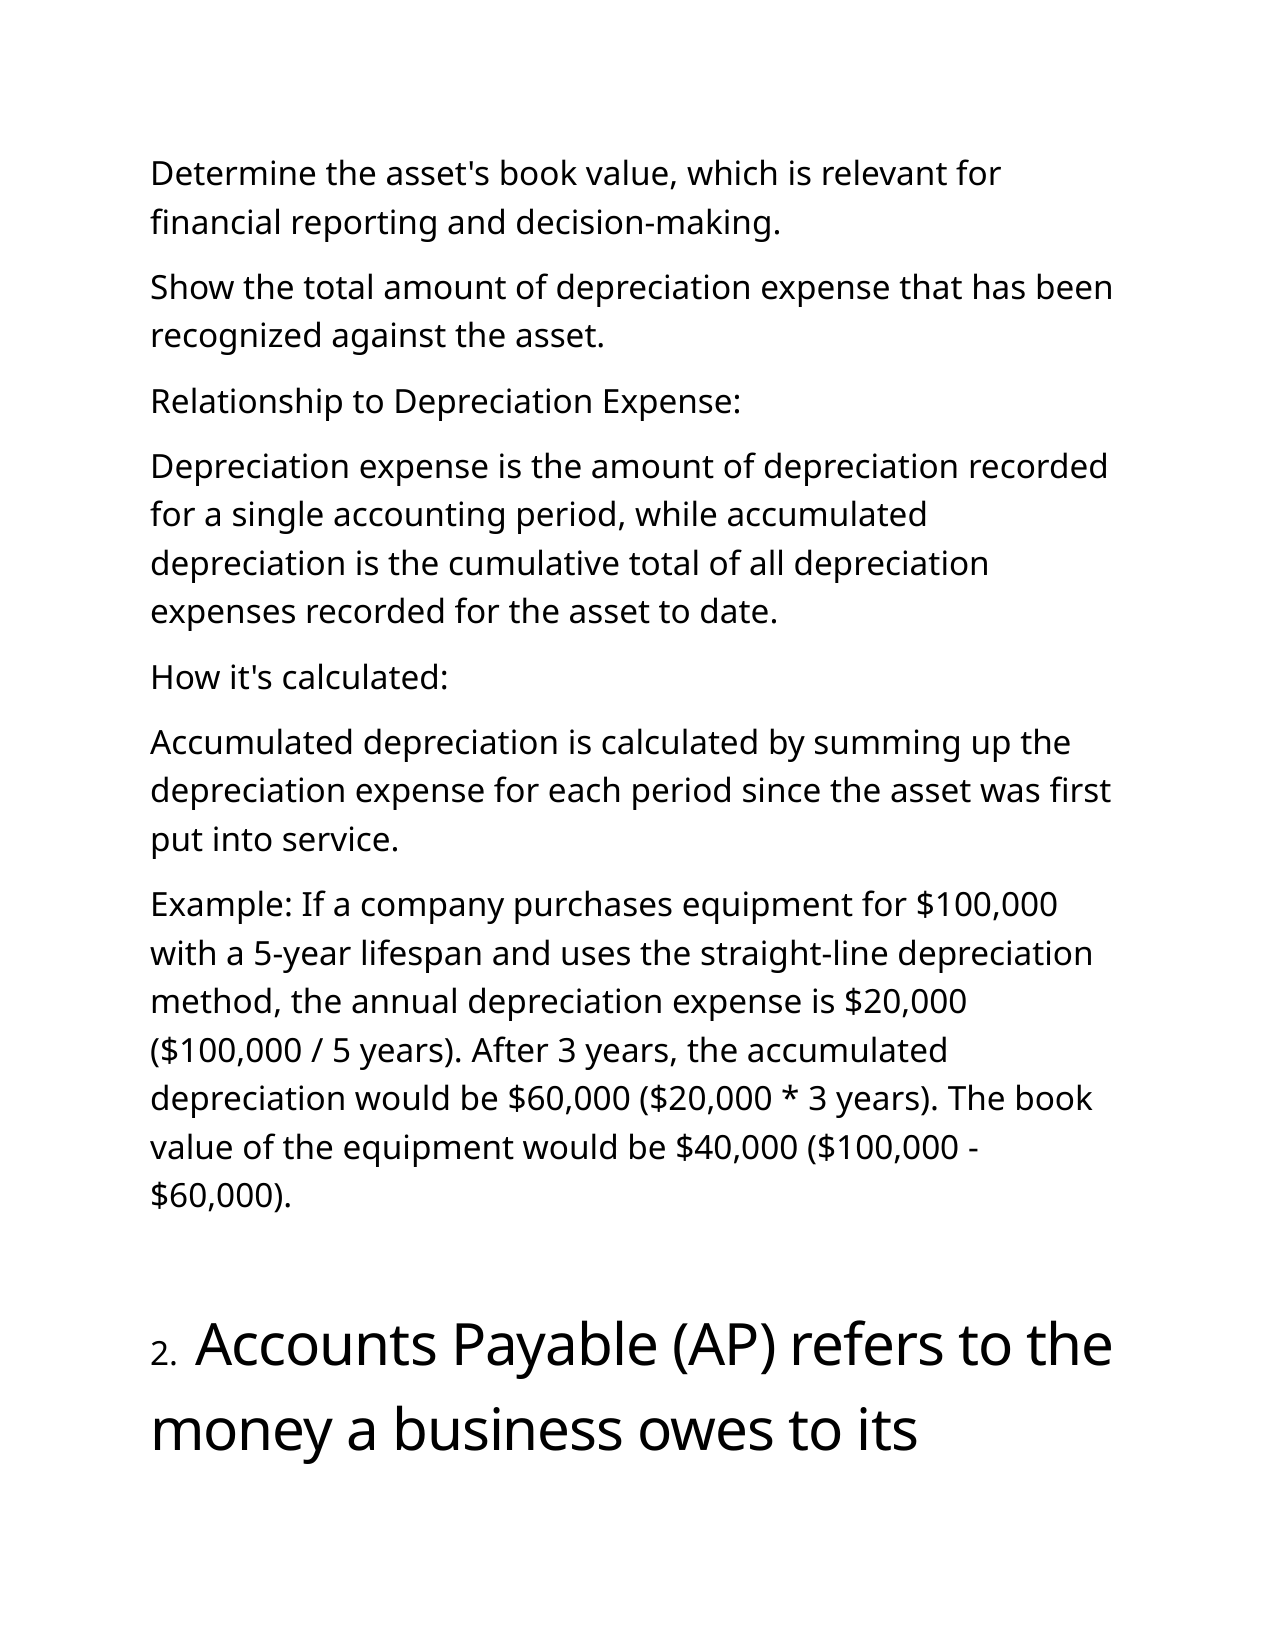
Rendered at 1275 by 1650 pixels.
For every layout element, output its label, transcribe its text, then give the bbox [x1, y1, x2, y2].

text 2. Accounts Payable (AP) refers to the money a business owes to its [150, 1303, 1125, 1467]
text Example: If a company purchases equipment for $100,000 with a 5-year lifespan and uses the straight-line depreciation method, the annual depreciation expense is $20,000 ($100,000 / 5 years). After 3 years, the accumulated depreciation would be $60,000 ($20,000 * 3 years). The book value of the equipment would be $40,000 ($100,000 - $60,000). [150, 881, 1125, 1218]
text Accumulated depreciation is calculated by summing up the depreciation expense for each period since the asset was first put into service. [150, 719, 1125, 861]
text Depreciation expense is the amount of depreciation recorded for a single accounting period, while accumulated depreciation is the cumulative total of all depreciation expenses recorded for the asset to date. [150, 443, 1125, 634]
text Determine the asset's book value, which is relevant for financial reporting and decision-making. [150, 150, 1125, 244]
text Show the total amount of depreciation expense that has been recognized against the asset. [150, 264, 1125, 358]
text Relationship to Depreciation Expense: [150, 377, 1125, 423]
text How it's calculated: [150, 653, 1125, 699]
